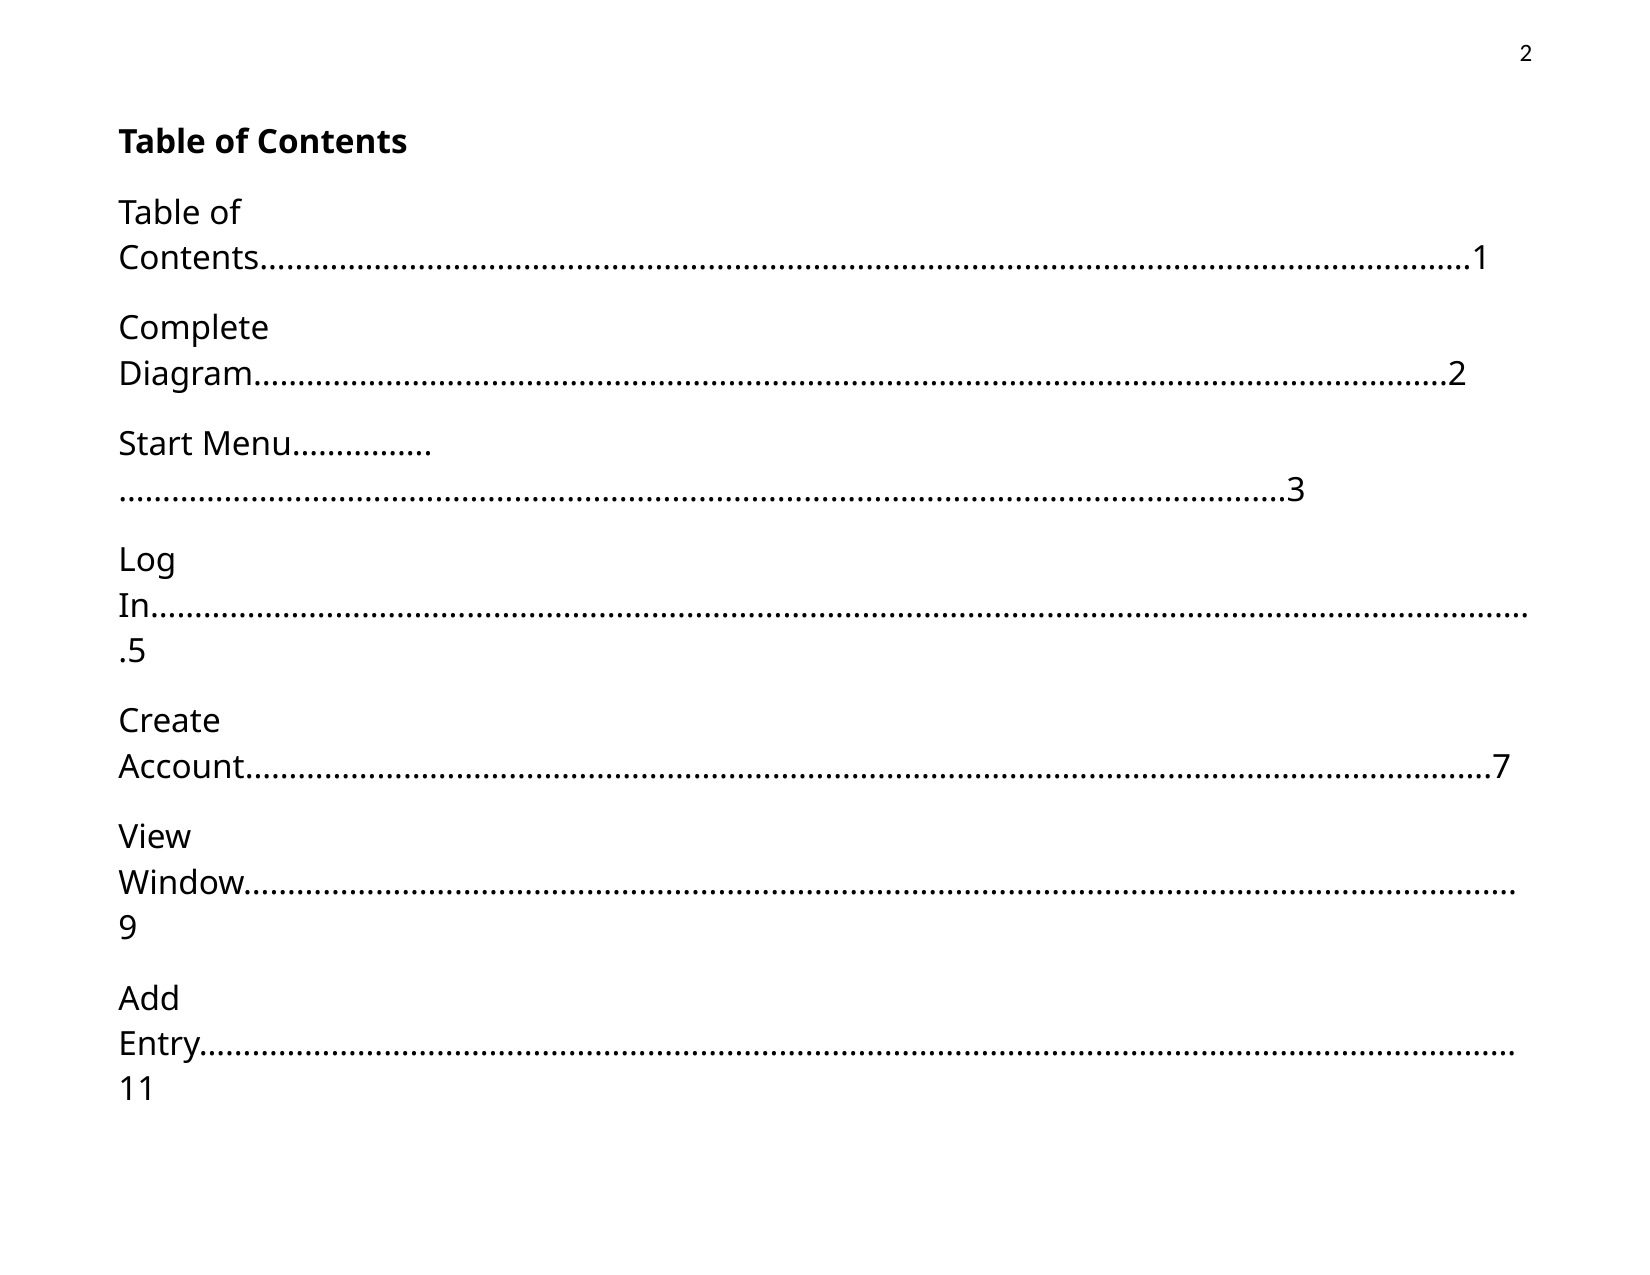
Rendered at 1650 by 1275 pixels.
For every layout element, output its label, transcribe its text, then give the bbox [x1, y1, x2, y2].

subtitle Add Entry……………………………………………………………………………………………………………………………………11 [118, 974, 1532, 1111]
subtitle View Window……………………………………………………………………………………………………………………………….9 [118, 813, 1532, 949]
subtitle Start Menu…………….…………………………………………………………………………………………………………………….3 [118, 420, 1532, 511]
subtitle Table of Contents…………………………………………………………………………………………………………………………1 [118, 188, 1532, 279]
subtitle Table of Contents [118, 118, 1532, 163]
subtitle Log In…………………………………………………………………………………………………………………………………………..5 [118, 536, 1532, 672]
subtitle Complete Diagram……………………………………………………………………………………………………………………….2 [118, 304, 1532, 395]
subtitle Create Account…………………………………………………………………………………………………………………………….7 [118, 697, 1532, 788]
